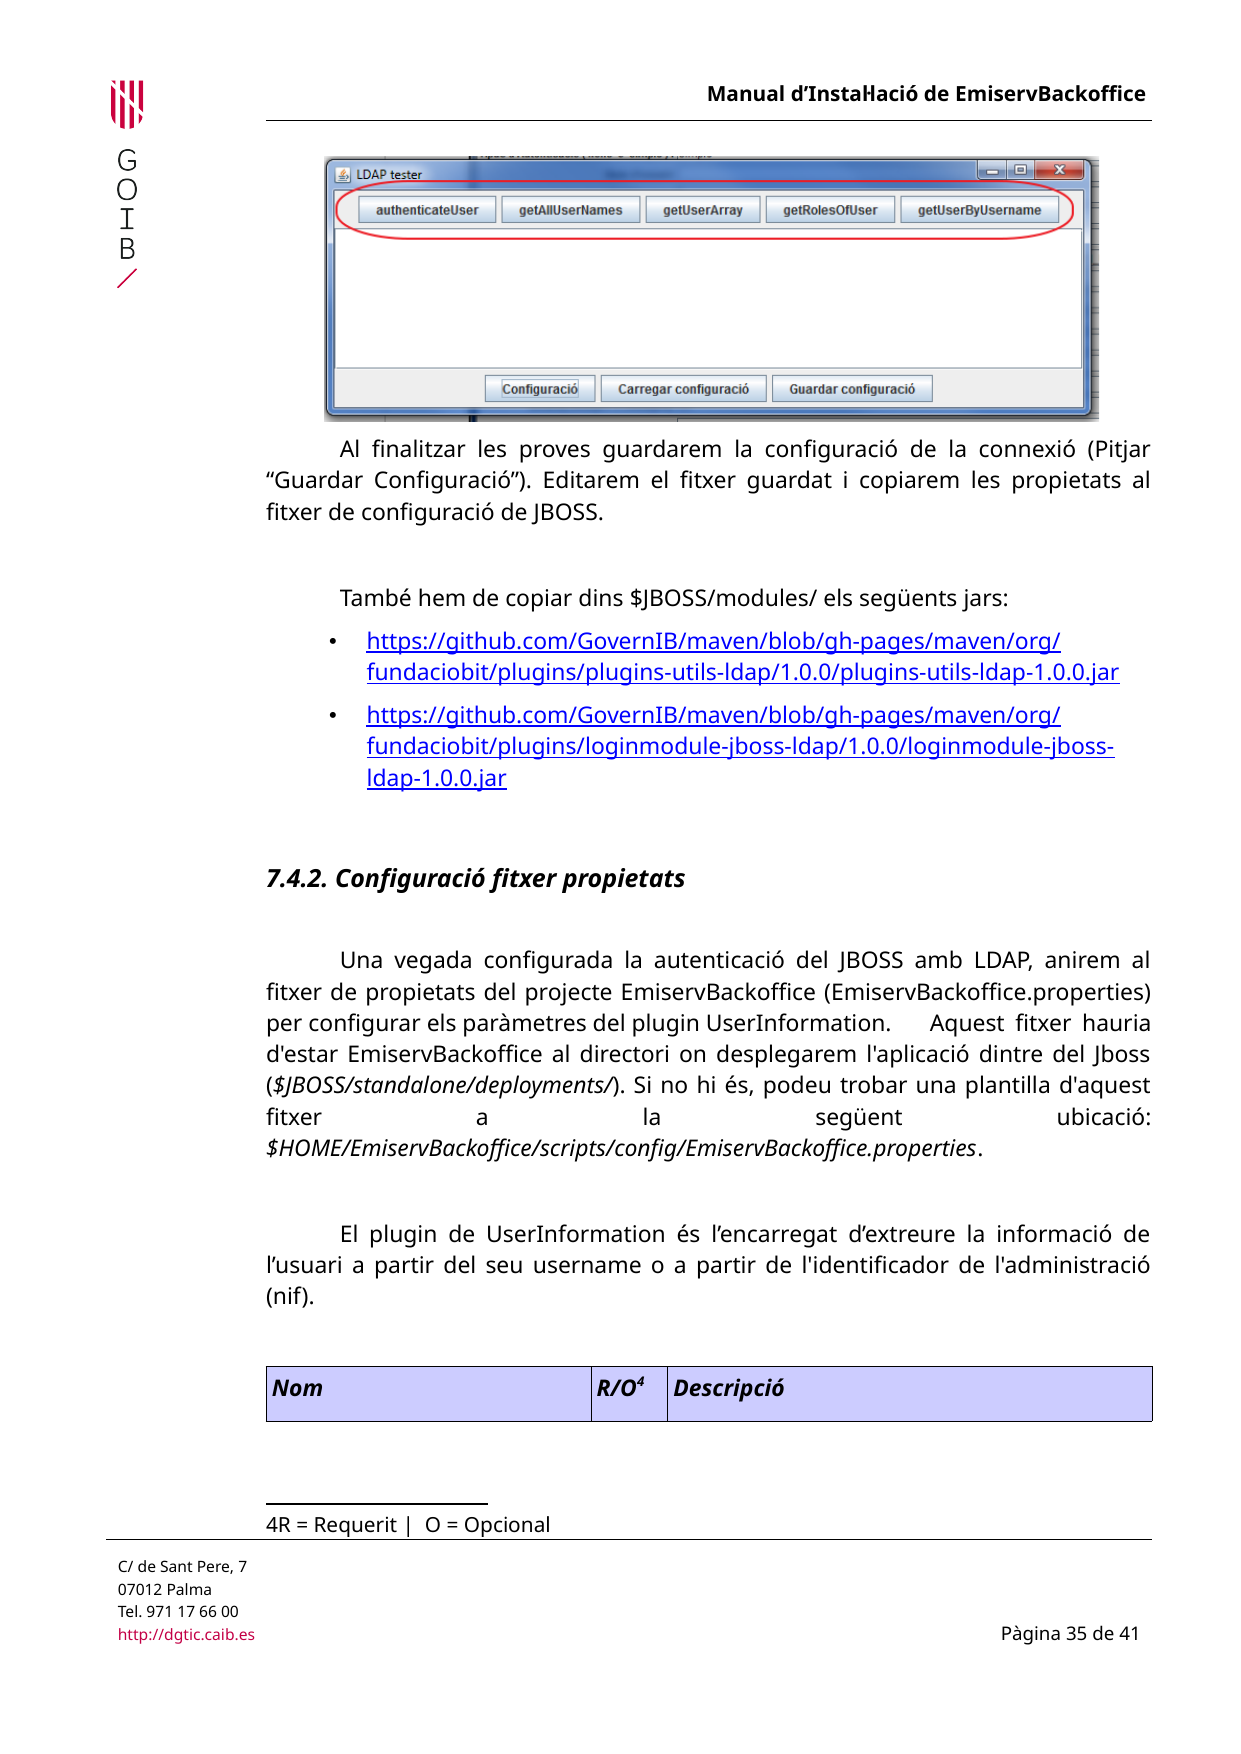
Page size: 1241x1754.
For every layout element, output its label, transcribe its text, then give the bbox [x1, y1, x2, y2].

table_header Nom [267, 1367, 591, 1421]
list https://github.com/GovernIB/maven/blob/gh-pages/maven/org/fundaciobit/plugins/plugins-utils-ldap/1.0.0/plugins-utils-ldap-1.0.0.jar [329, 625, 1152, 687]
subtitle Configuració fitxer propietats [266, 861, 1152, 895]
picture [324, 156, 1100, 422]
table_header R/O [592, 1367, 667, 1421]
text Una vegada configurada la autenticació del JBOSS amb LDAP, anirem al fitxer de propietats del projecte EmiservBackoffice (EmiservBackoffice.properties) per configurar els paràmetres del plugin UserInformation. Aquest fitxer hauria d'estar EmiservBackoffice al directori on desplegarem l'aplicació dintre del Jboss ($JBOSS/standalone/deployments/). Si no hi és, podeu trobar una plantilla d'aquest fitxer a la següent ubicació: $HOME/EmiservBackoffice/scripts/config/EmiservBackoffice.properties. [266, 944, 1152, 1163]
table_header Descripció [668, 1367, 1152, 1421]
text Al finalitzar les proves guardarem la configuració de la connexió (Pitjar “Guardar Configuració”). Editarem el fitxer guardat i copiarem les propietats al fitxer de configuració de JBOSS. [266, 433, 1152, 527]
text El plugin de UserInformation és l’encarregat d’extreure la informació de l’usuari a partir del seu username o a partir de l'identificador de l'administració (nif). [266, 1218, 1152, 1311]
text També hem de copiar dins $JBOSS/modules/ els següents jars: [266, 582, 1152, 613]
picture [82, 57, 172, 319]
list https://github.com/GovernIB/maven/blob/gh-pages/maven/org/fundaciobit/plugins/loginmodule-jboss-ldap/1.0.0/loginmodule-jboss-ldap-1.0.0.jar [329, 699, 1152, 793]
